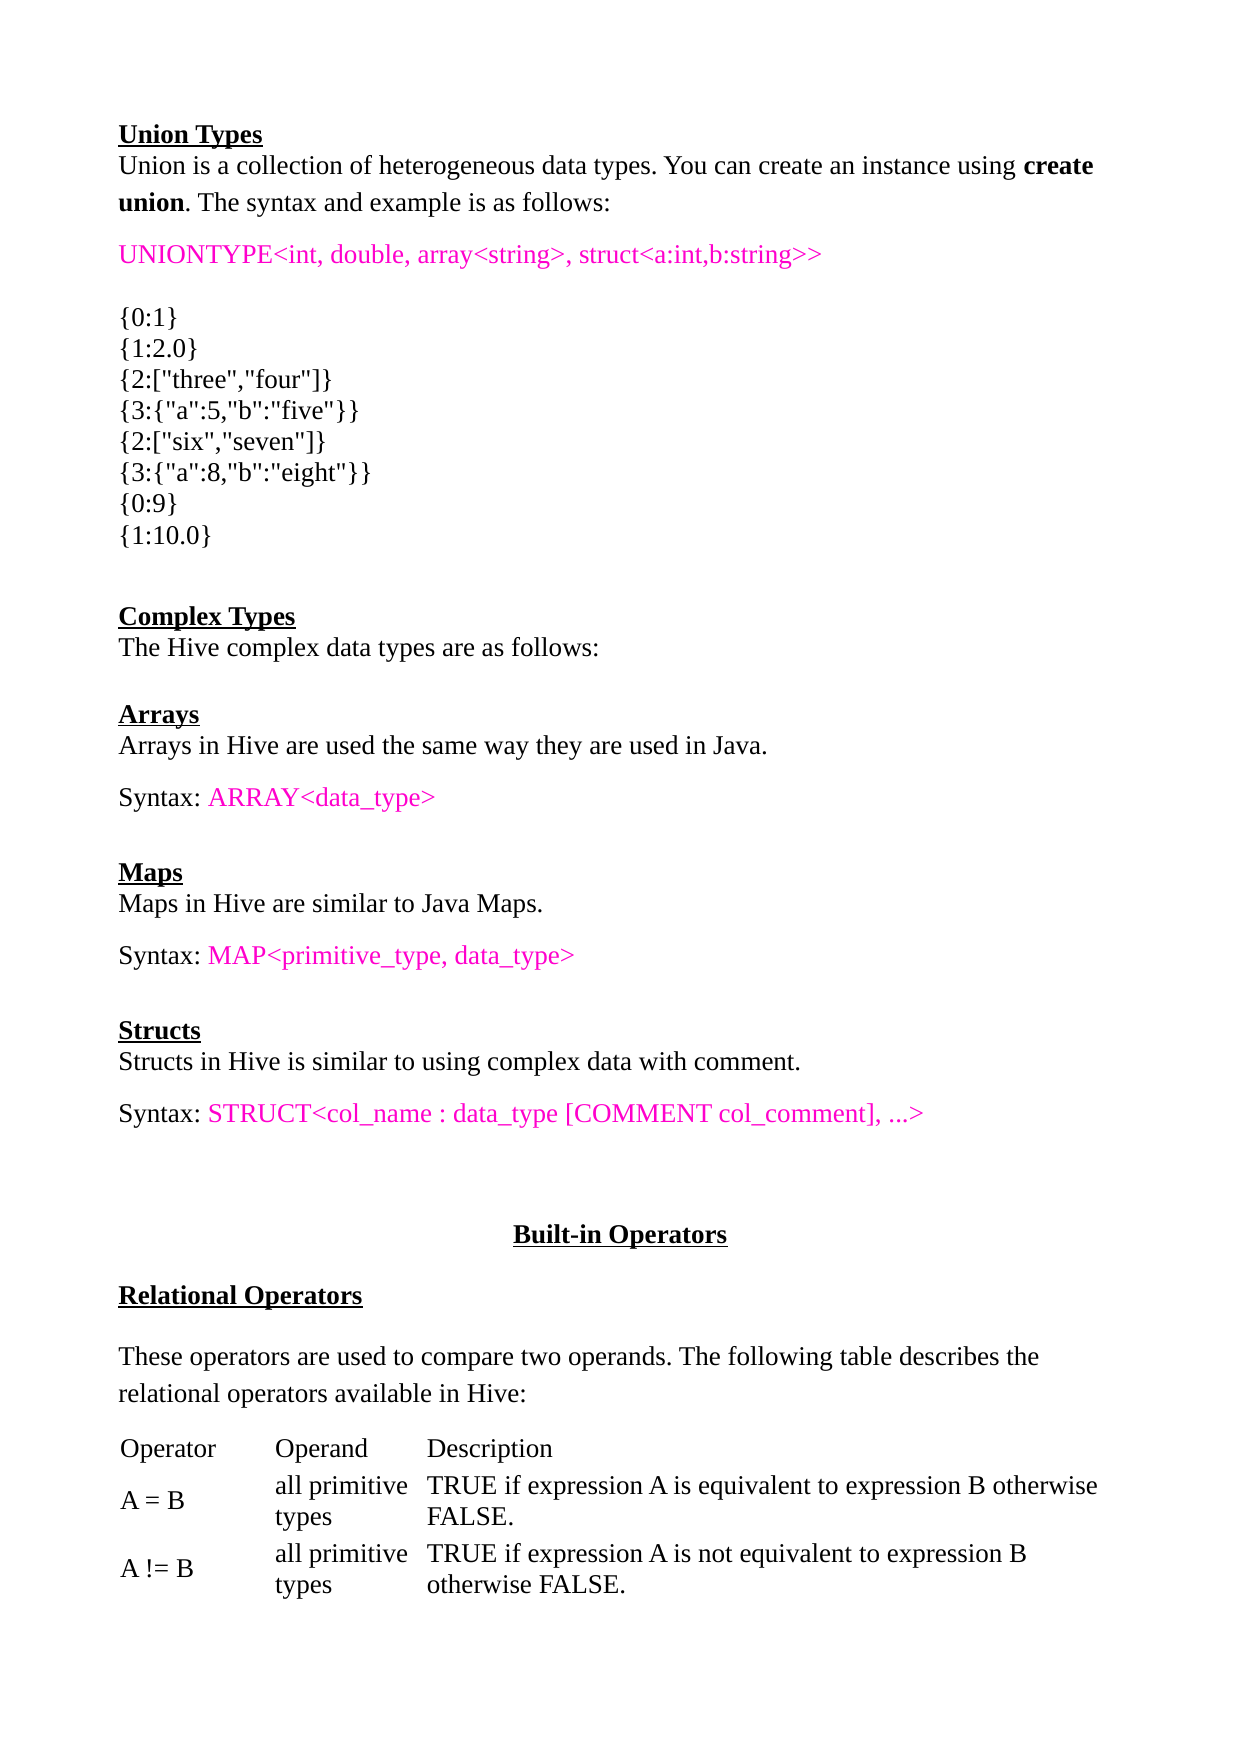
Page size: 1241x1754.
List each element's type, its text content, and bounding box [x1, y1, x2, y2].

table_header Description [424, 1429, 1121, 1466]
text Syntax: STRUCT<col_name : data_type [COMMENT col_comment], ...> [118, 1097, 1122, 1128]
table_cell all primitive types [272, 1466, 424, 1534]
subtitle Built-in Operators [118, 1218, 1122, 1250]
text Arrays in Hive are used the same way they are used in Java. [118, 729, 1122, 760]
text {0:1} [118, 301, 1122, 332]
subtitle Arrays [118, 698, 1122, 729]
text {2:["six","seven"]} [118, 425, 1122, 456]
text {2:["three","four"]} [118, 363, 1122, 394]
text {3:{"a":5,"b":"five"}} [118, 394, 1122, 425]
text Maps in Hive are similar to Java Maps. [118, 887, 1122, 918]
subtitle Relational Operators [118, 1279, 1122, 1310]
text These operators are used to compare two operands. The following table describes the relational operators available in Hive: [118, 1340, 1122, 1408]
text {3:{"a":8,"b":"eight"}} [118, 456, 1122, 488]
text Structs in Hive is similar to using complex data with comment. [118, 1045, 1122, 1077]
table_header Operator [117, 1429, 272, 1466]
table_cell A = B [117, 1466, 272, 1534]
text Union is a collection of heterogeneous data types. You can create an instance using create union. The syntax and example is as follows: [118, 149, 1122, 218]
text {1:2.0} [118, 332, 1122, 363]
subtitle Complex Types [118, 600, 1122, 631]
text The Hive complex data types are as follows: [118, 631, 1122, 662]
subtitle Union Types [118, 118, 1122, 149]
table_cell all primitive types [272, 1534, 424, 1602]
text {0:9} [118, 488, 1122, 519]
text UNIONTYPE<int, double, array<string>, struct<a:int,b:string>> [118, 238, 1122, 269]
table_cell TRUE if expression A is equivalent to expression B otherwise FALSE. [424, 1466, 1121, 1534]
table_cell A != B [117, 1534, 272, 1602]
subtitle Structs [118, 1014, 1122, 1045]
table_header Operand [272, 1429, 424, 1466]
text Syntax: ARRAY<data_type> [118, 781, 1122, 812]
text {1:10.0} [118, 519, 1122, 550]
subtitle Maps [118, 856, 1122, 887]
table_cell TRUE if expression A is not equivalent to expression B otherwise FALSE. [424, 1534, 1121, 1602]
text Syntax: MAP<primitive_type, data_type> [118, 939, 1122, 970]
